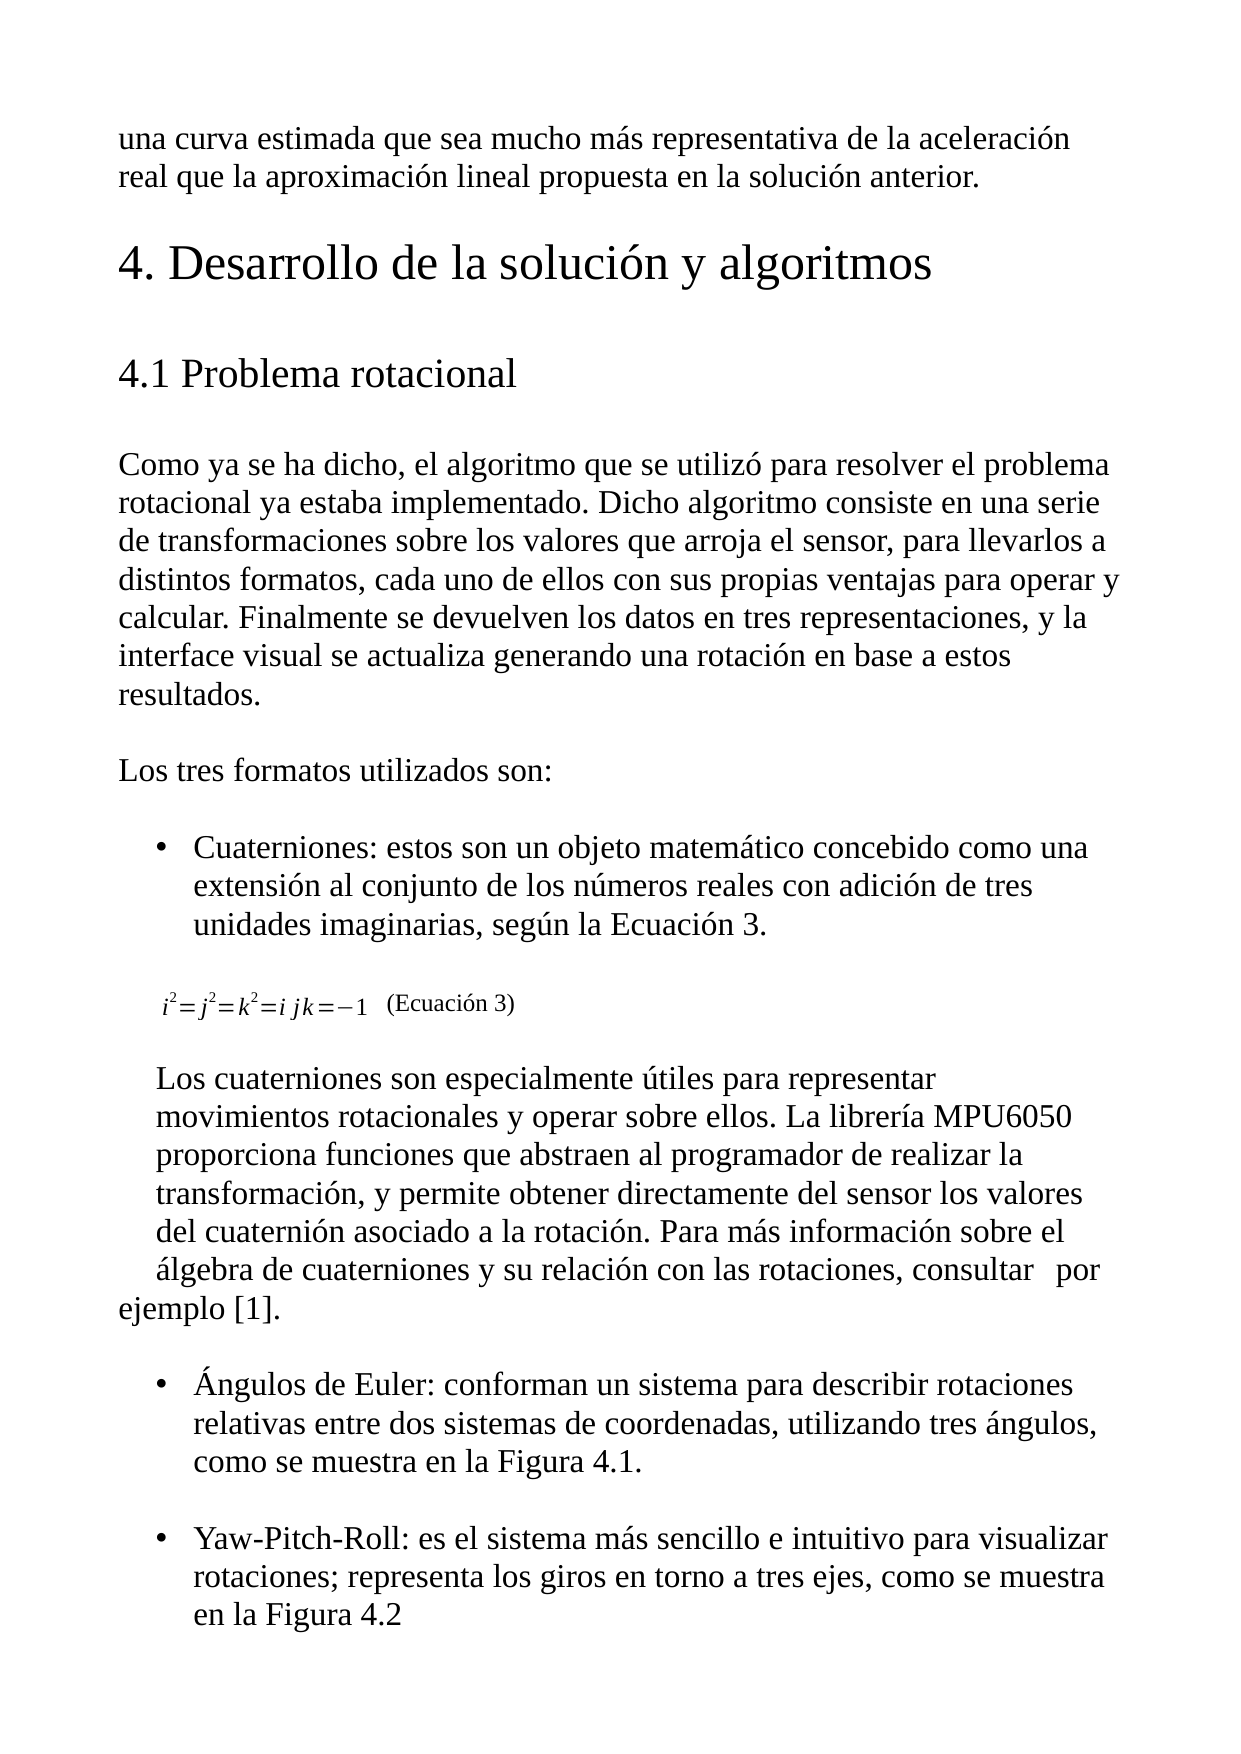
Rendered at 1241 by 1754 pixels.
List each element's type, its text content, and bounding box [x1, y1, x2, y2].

text (Ecuación 3) [118, 981, 1122, 1019]
text 4. Desarrollo de la solución y algoritmos [118, 233, 1122, 291]
text Los tres formatos utilizados son: [118, 751, 1122, 789]
list Yaw-Pitch-Roll: es el sistema más sencillo e intuitivo para visualizar rotaciones; representa los giros en torno a tres ejes, como se muestra en la Figura 4.2 [156, 1518, 1122, 1633]
list Ángulos de Euler: conforman un sistema para describir rotaciones relativas entre dos sistemas de coordenadas, utilizando tres ángulos, como se muestra en la Figura 4.1. [156, 1364, 1122, 1479]
text Como ya se ha dicho, el algoritmo que se utilizó para resolver el problema rotacional ya estaba implementado. Dicho algoritmo consiste en una serie de transformaciones sobre los valores que arroja el sensor, para llevarlos a distintos formatos, cada uno de ellos con sus propias ventajas para operar y calcular. Finalmente se devuelven los datos en tres representaciones, y la interface visual se actualiza generando una rotación en base a estos resultados. [118, 444, 1122, 712]
text Los cuaterniones son especialmente útiles para representar movimientos rotacionales y operar sobre ellos. La librería MPU6050 proporciona funciones que abstraen al programador de realizar la transformación, y permite obtener directamente del sensor los valores del cuaternión asociado a la rotación. Para más información sobre el álgebra de cuaterniones y su relación con las rotaciones, consultar por ejemplo [1]. [118, 1058, 1122, 1326]
text 4.1 Problema rotacional [118, 348, 1122, 396]
list Cuaterniones: estos son un objeto matemático concebido como una extensión al conjunto de los números reales con adición de tres unidades imaginarias, según la Ecuación 3. [156, 827, 1122, 942]
text una curva estimada que sea mucho más representativa de la aceleración real que la aproximación lineal propuesta en la solución anterior. [118, 118, 1122, 195]
